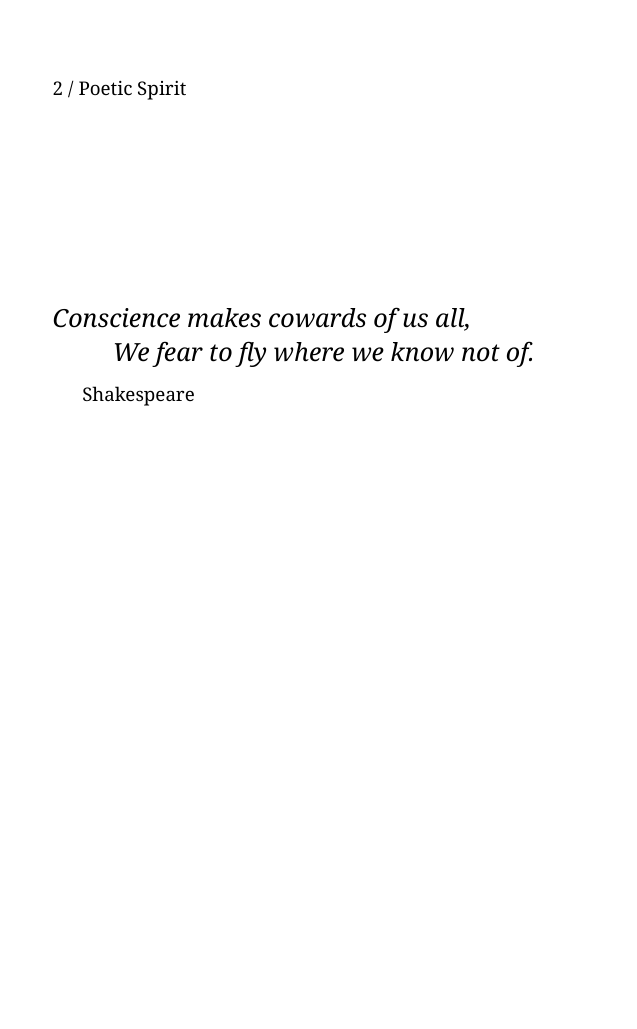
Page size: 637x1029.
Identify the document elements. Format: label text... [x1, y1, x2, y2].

text Shakespeare [52, 381, 538, 406]
subtitle Conscience makes cowards of us all, We fear to fly where we know not of. [52, 300, 538, 368]
